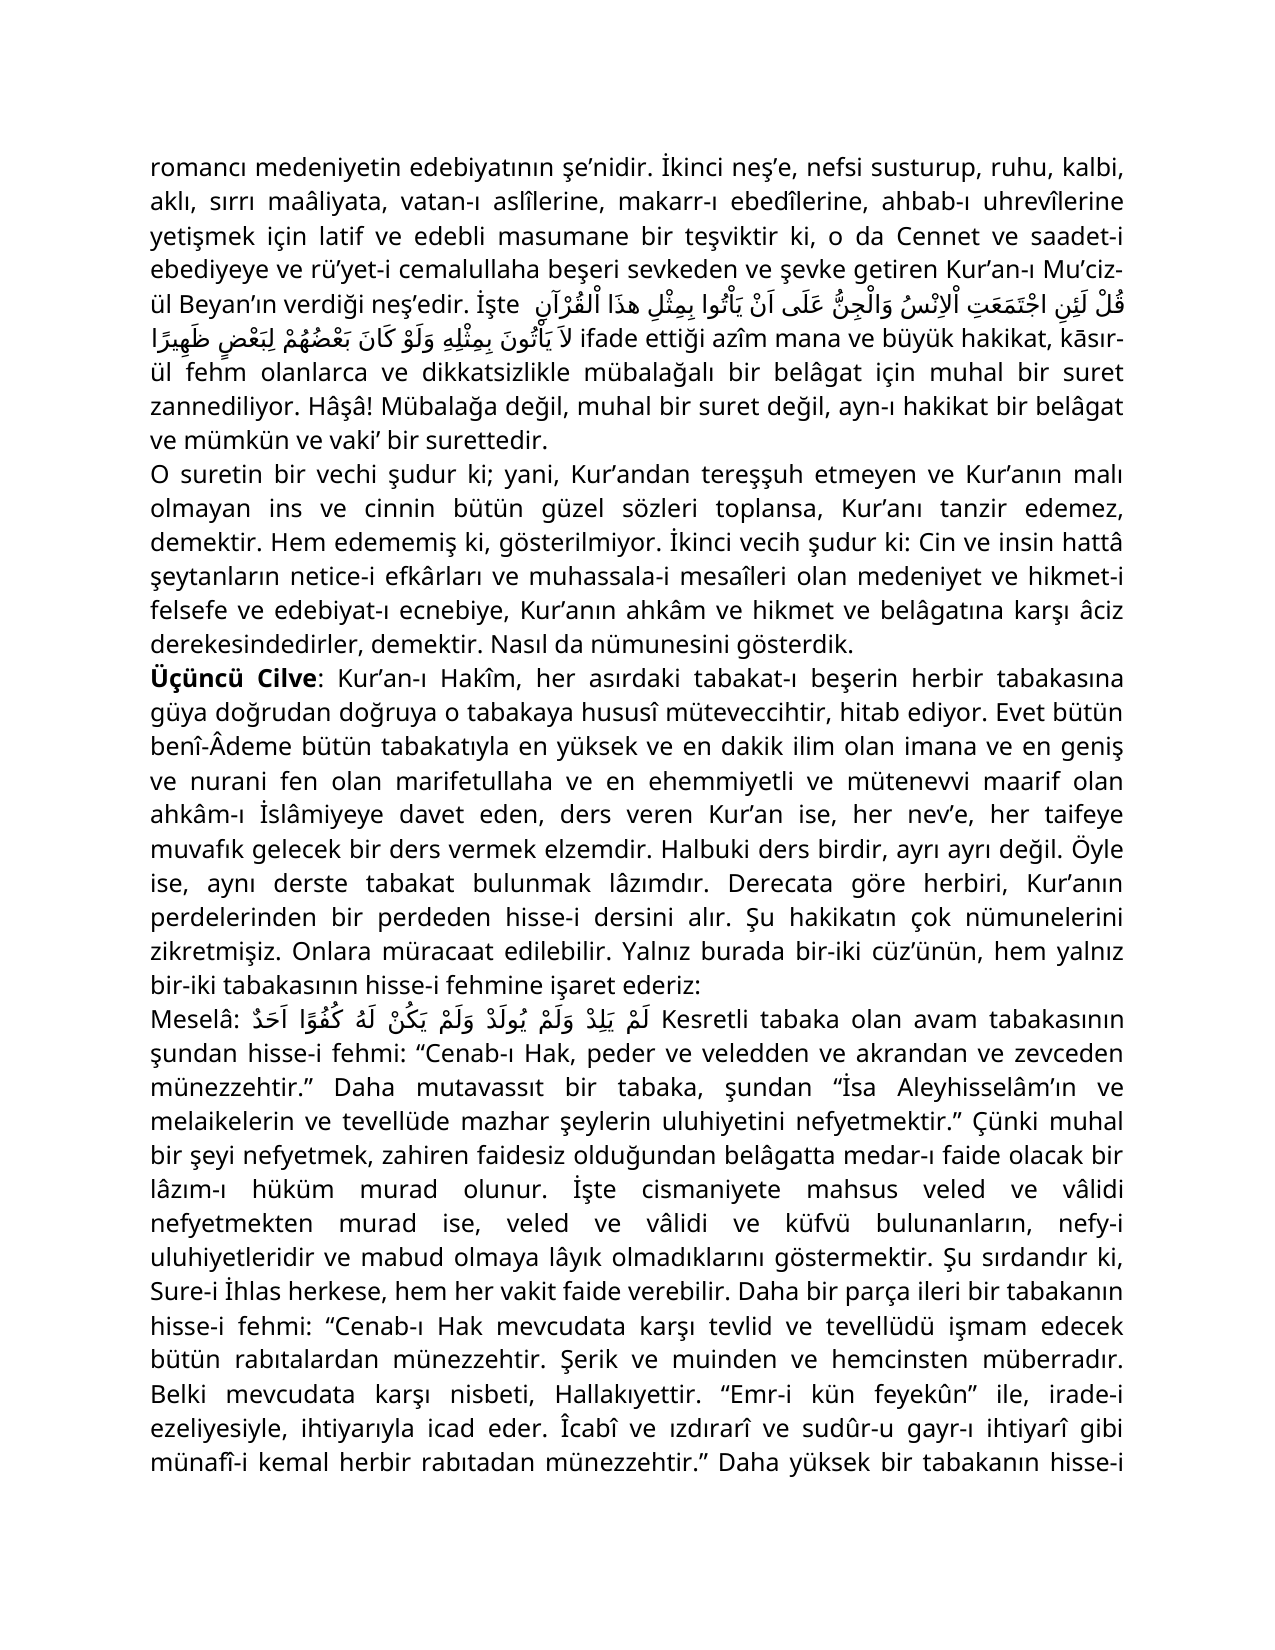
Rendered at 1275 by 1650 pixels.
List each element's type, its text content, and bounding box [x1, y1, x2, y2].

text O suretin bir vechi şudur ki; yani, Kur’andan tereşşuh etmeyen ve Kur’anın malı olmayan ins ve cinnin bütün güzel sözleri toplansa, Kur’anı tanzir edemez, demektir. Hem edememiş ki, gösterilmiyor. İkinci vecih şudur ki: Cin ve insin hattâ şeytanların netice-i efkârları ve muhassala-i mesaîleri olan medeniyet ve hikmet-i felsefe ve edebiyat-ı ecnebiye, Kur’anın ahkâm ve hikmet ve belâgatına karşı âciz derekesindedirler, demektir. Nasıl da nümunesini gösterdik. [150, 457, 1125, 661]
text Hem nasıl medeniyet-i hazıra, hikmet-i Kur’anın ilmî ve amelî i’cazına karşı mağlub oluyor. Öyle de: Medeniyetin edebiyat ve belâgatı da, Kur’anın edeb ve belâgatına karşı nisbeti: Öksüz bir yetimin muzlim bir hüzün ile ümidsiz ağlayışı, hem süflî bir vaziyette sarhoş bir ayyaşın velvele-i gınasının (şarkı demektir) nisbeti ile, ulvî bir âşıkın muvakkat bir iftiraktan müştakane, ümidkârane bir hüzün ile gınası (şarkısı); hem zafer veya harbe ve ulvî fedakârlıklara sevketmek için teşvikkârane kasaid-i vataniyeye nisbeti gibidir. Çünki edeb ve belâgat, tesir-i üslûb itibariyle ya hüzün verir, ya neş’e verir. Hüzün ise, iki kısımdır: Ya fakd-ül ahbabdan gelir, yani ahbabsızlıktan, sahibsizlikten gelen karanlıklı bir hüzündür ki; dalalet-âlûd, tabiatperest, gafletpîşe olan medeniyetin edebiyatının verdiği hüzündür. İkinci hüzün, firak-ul ahbabdan gelir, yani ahbab var, firakında müştakane bir hüzün verir. İşte şu hüzün, hidayet-eda, nur-efşan Kur’anın verdiği hüzündür. Amma neş’e ise, o da iki kısımdır: Birisi, nefsi hevesatına teşvik eder. O da tiyatrocu, sinemacı, romancı medeniyetin edebiyatının şe’nidir. İkinci neş’e, nefsi susturup, ruhu, kalbi, aklı, sırrı maâliyata, vatan-ı aslîlerine, makarr-ı ebedîlerine, ahbab-ı uhrevîlerine yetişmek için latif ve edebli masumane bir teşviktir ki, o da Cennet ve saadet-i ebediyeye ve rü’yet-i cemalullaha beşeri sevkeden ve şevke getiren Kur’an-ı Mu’ciz-ül Beyan’ın verdiği neş’edir. İşte قُلْ لَئِنِ اجْتَمَعَتِ اْلاِنْسُ وَالْجِنُّ عَلَى اَنْ يَاْتُوا بِمِثْلِ هذَا اْلقُرْآنِ لاَ يَاْتُونَ بِمِثْلِهِ وَلَوْ كَانَ بَعْضُهُمْ لِبَعْضٍ ظَهِيرًا ifade ettiği azîm mana ve büyük hakikat, kāsır-ül fehm olanlarca ve dikkatsizlikle mübalağalı bir belâgat için muhal bir suret zannediliyor. Hâşâ! Mübalağa değil, muhal bir suret değil, ayn-ı hakikat bir belâgat ve mümkün ve vaki’ bir surettedir. [150, 150, 1125, 457]
text Üçüncü Cilve: Kur’an-ı Hakîm, her asırdaki tabakat-ı beşerin herbir tabakasına güya doğrudan doğruya o tabakaya hususî müteveccihtir, hitab ediyor. Evet bütün benî-Âdeme bütün tabakatıyla en yüksek ve en dakik ilim olan imana ve en geniş ve nurani fen olan marifetullaha ve en ehemmiyetli ve mütenevvi maarif olan ahkâm-ı İslâmiyeye davet eden, ders veren Kur’an ise, her nev’e, her taifeye muvafık gelecek bir ders vermek elzemdir. Halbuki ders birdir, ayrı ayrı değil. Öyle ise, aynı derste tabakat bulunmak lâzımdır. Derecata göre herbiri, Kur’anın perdelerinden bir perdeden hisse-i dersini alır. Şu hakikatın çok nümunelerini zikretmişiz. Onlara müracaat edilebilir. Yalnız burada bir-iki cüz’ünün, hem yalnız bir-iki tabakasının hisse-i fehmine işaret ederiz: [150, 661, 1125, 1002]
text Meselâ: لَمْ يَلِدْ وَلَمْ يُولَدْ وَلَمْ يَكُنْ لَهُ كُفُوًا اَحَدٌ Kesretli tabaka olan avam tabakasının şundan hisse-i fehmi: “Cenab-ı Hak, peder ve veledden ve akrandan ve zevceden münezzehtir.” Daha mutavassıt bir tabaka, şundan “İsa Aleyhisselâm’ın ve melaikelerin ve tevellüde mazhar şeylerin uluhiyetini nefyetmektir.” Çünki muhal bir şeyi nefyetmek, zahiren faidesiz olduğundan belâgatta medar-ı faide olacak bir lâzım-ı hüküm murad olunur. İşte cismaniyete mahsus veled ve vâlidi nefyetmekten murad ise, veled ve vâlidi ve küfvü bulunanların, nefy-i uluhiyetleridir ve mabud olmaya lâyık olmadıklarını göstermektir. Şu sırdandır ki, Sure-i İhlas herkese, hem her vakit faide verebilir. Daha bir parça ileri bir tabakanın hisse-i fehmi: “Cenab-ı Hak mevcudata karşı tevlid ve tevellüdü işmam edecek bütün rabıtalardan münezzehtir. Şerik ve muinden ve hemcinsten müberradır. Belki mevcudata karşı nisbeti, Hallakıyettir. “Emr-i kün feyekûn” ile, irade-i ezeliyesiyle, ihtiyarıyla icad eder. Îcabî ve ızdırarî ve sudûr-u gayr-ı ihtiyarî gibi münafî-i kemal herbir rabıtadan münezzehtir.” Daha yüksek bir tabakanın hisse-i fehmi: Cenab-ı Hak ezelîdir, ebedîdir, evvel ve âhirdir. Hiçbir cihette ne zâtında, ne sıfâtında, ne ef’alinde naziri, küfvü, şebihi, misli, misali, mesîli yoktur. Yalnız ef’alinde, şuununda teşbihi ifade eden mesel var: وَ لِلّهِ الْمَثَلُ اْلاَعْلَى Bu tabakata; ârifin tabakası, ehl-i aşk tabakası, sıddıkîn tabakası gibi ayrı ayrı hisse sahiblerini kıyas edebilirsin. [150, 1002, 1125, 1478]
